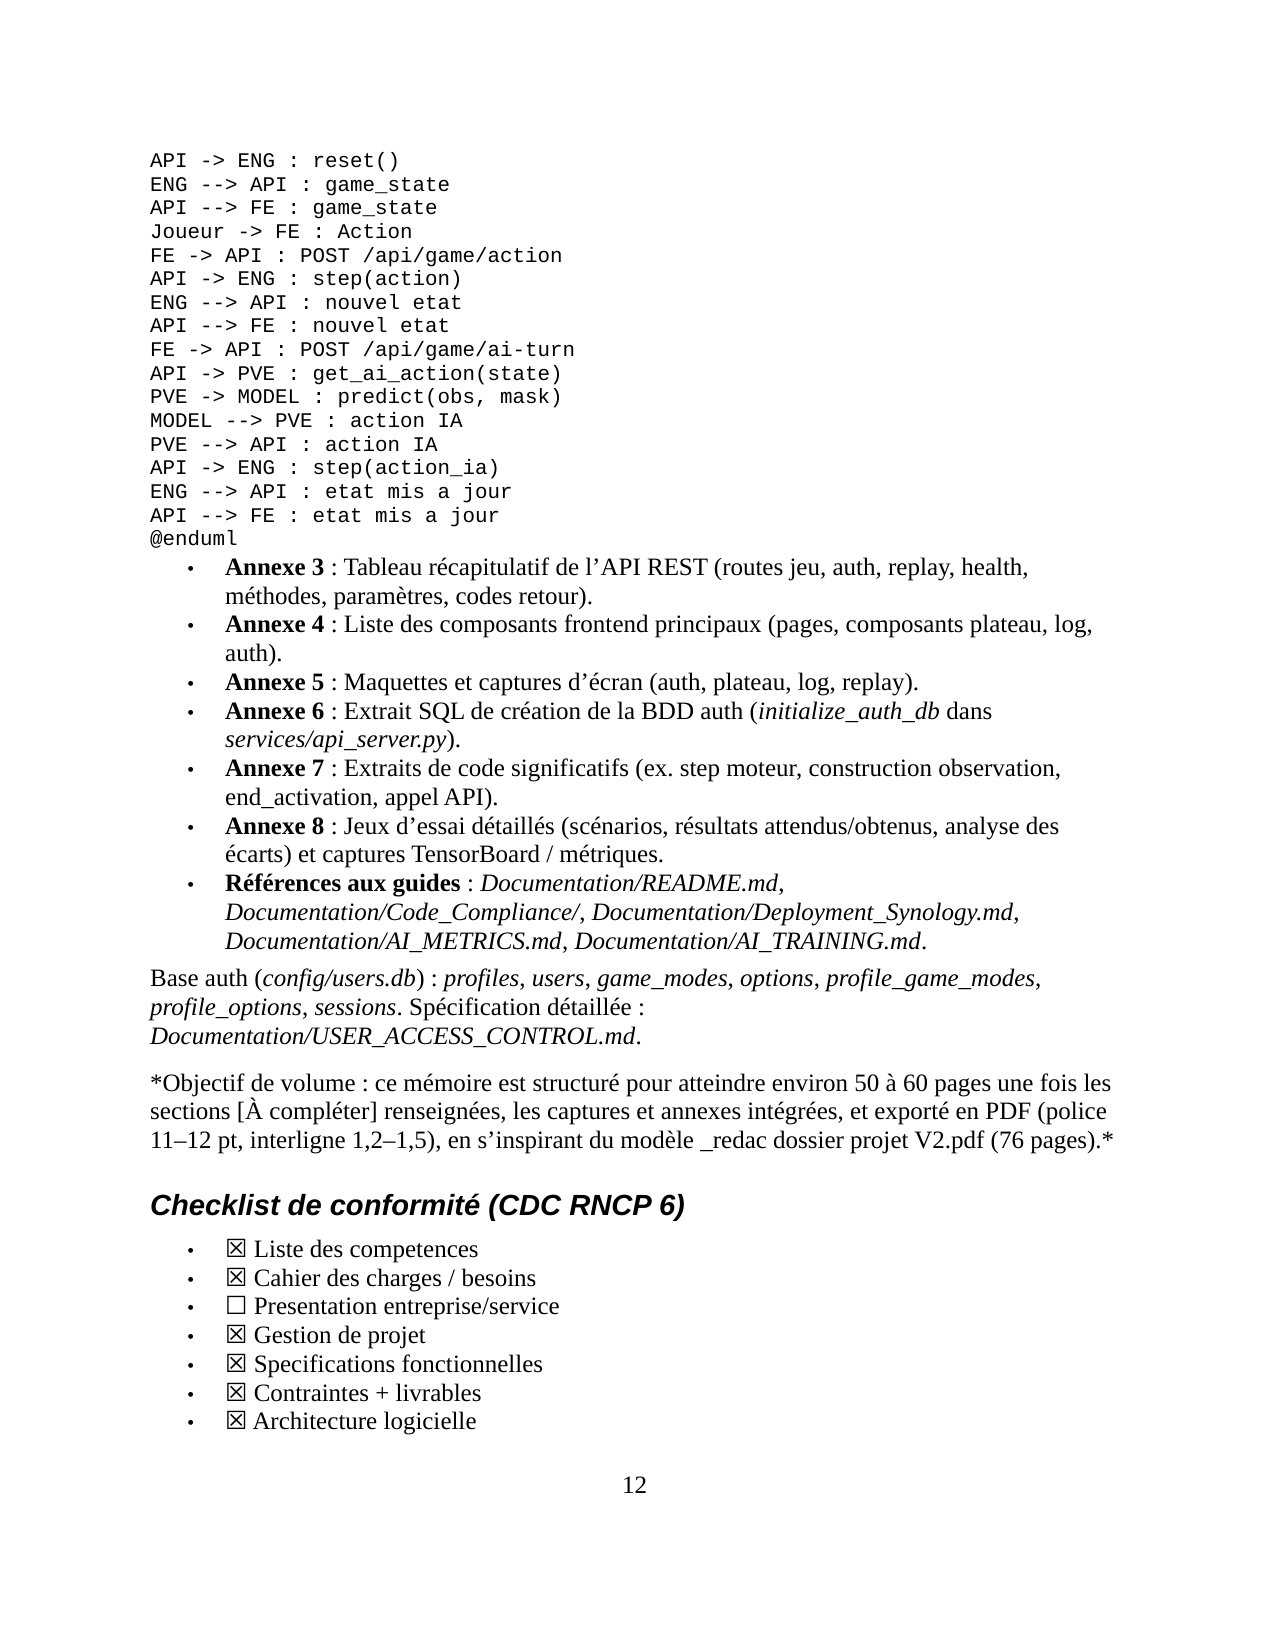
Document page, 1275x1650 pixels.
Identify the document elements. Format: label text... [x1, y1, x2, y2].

text API -> ENG : step(action_ia) [150, 457, 1125, 481]
list ☒ Cahier des charges / besoins [187, 1263, 1125, 1291]
text API -> ENG : reset() [150, 150, 1125, 174]
list Annexe 8 : Jeux d’essai détaillés (scénarios, résultats attendus/obtenus, analyse des écarts) et captures TensorBoard / métriques. [187, 811, 1125, 868]
list ☒ Contraintes + livrables [187, 1378, 1125, 1406]
text PVE --> API : action IA [150, 434, 1125, 457]
text API -> ENG : step(action) [150, 268, 1125, 292]
text API -> PVE : get_ai_action(state) [150, 363, 1125, 386]
list ☐ Presentation entreprise/service [187, 1291, 1125, 1320]
list Annexe 4 : Liste des composants frontend principaux (pages, composants plateau, log, auth). [187, 609, 1125, 667]
list Annexe 5 : Maquettes et captures d’écran (auth, plateau, log, replay). [187, 667, 1125, 696]
text FE -> API : POST /api/game/action [150, 244, 1125, 268]
text API --> FE : etat mis a jour [150, 505, 1125, 528]
list Annexe 3 : Tableau récapitulatif de l’API REST (routes jeu, auth, replay, health, méthodes, paramètres, codes retour). [187, 552, 1125, 609]
list ☒ Specifications fonctionnelles [187, 1349, 1125, 1378]
text @enduml [150, 528, 1125, 552]
text *Objectif de volume : ce mémoire est structuré pour atteindre environ 50 à 60 pages une fois les sections [À compléter] renseignées, les captures et annexes intégrées, et exporté en PDF (police 11–12 pt, interligne 1,2–1,5), en s’inspirant du modèle _redac dossier projet V2.pdf (76 pages).* [150, 1068, 1125, 1154]
text ENG --> API : game_state [150, 174, 1125, 197]
text API --> FE : game_state [150, 197, 1125, 221]
list ☒ Gestion de projet [187, 1320, 1125, 1349]
text FE -> API : POST /api/game/ai-turn [150, 339, 1125, 363]
text MODEL --> PVE : action IA [150, 410, 1125, 434]
list ☒ Liste des competences [187, 1234, 1125, 1263]
list Annexe 6 : Extrait SQL de création de la BDD auth (initialize_auth_db dans services/api_server.py). [187, 696, 1125, 753]
subtitle Checklist de conformité (CDC RNCP 6) [150, 1188, 1125, 1221]
text ENG --> API : etat mis a jour [150, 481, 1125, 505]
list ☒ Architecture logicielle [187, 1406, 1125, 1435]
text ENG --> API : nouvel etat [150, 292, 1125, 316]
text Base auth (config/users.db) : profiles, users, game_modes, options, profile_game_modes, profile_options, sessions. Spécification détaillée : Documentation/USER_ACCESS_CONTROL.md. [150, 963, 1125, 1050]
list Références aux guides : Documentation/README.md, Documentation/Code_Compliance/, Documentation/Deployment_Synology.md, Documentation/AI_METRICS.md, Documentation/AI_TRAINING.md. [187, 868, 1125, 954]
text API --> FE : nouvel etat [150, 316, 1125, 339]
text PVE -> MODEL : predict(obs, mask) [150, 386, 1125, 410]
list Annexe 7 : Extraits de code significatifs (ex. step moteur, construction observation, end_activation, appel API). [187, 753, 1125, 811]
text Joueur -> FE : Action [150, 221, 1125, 244]
